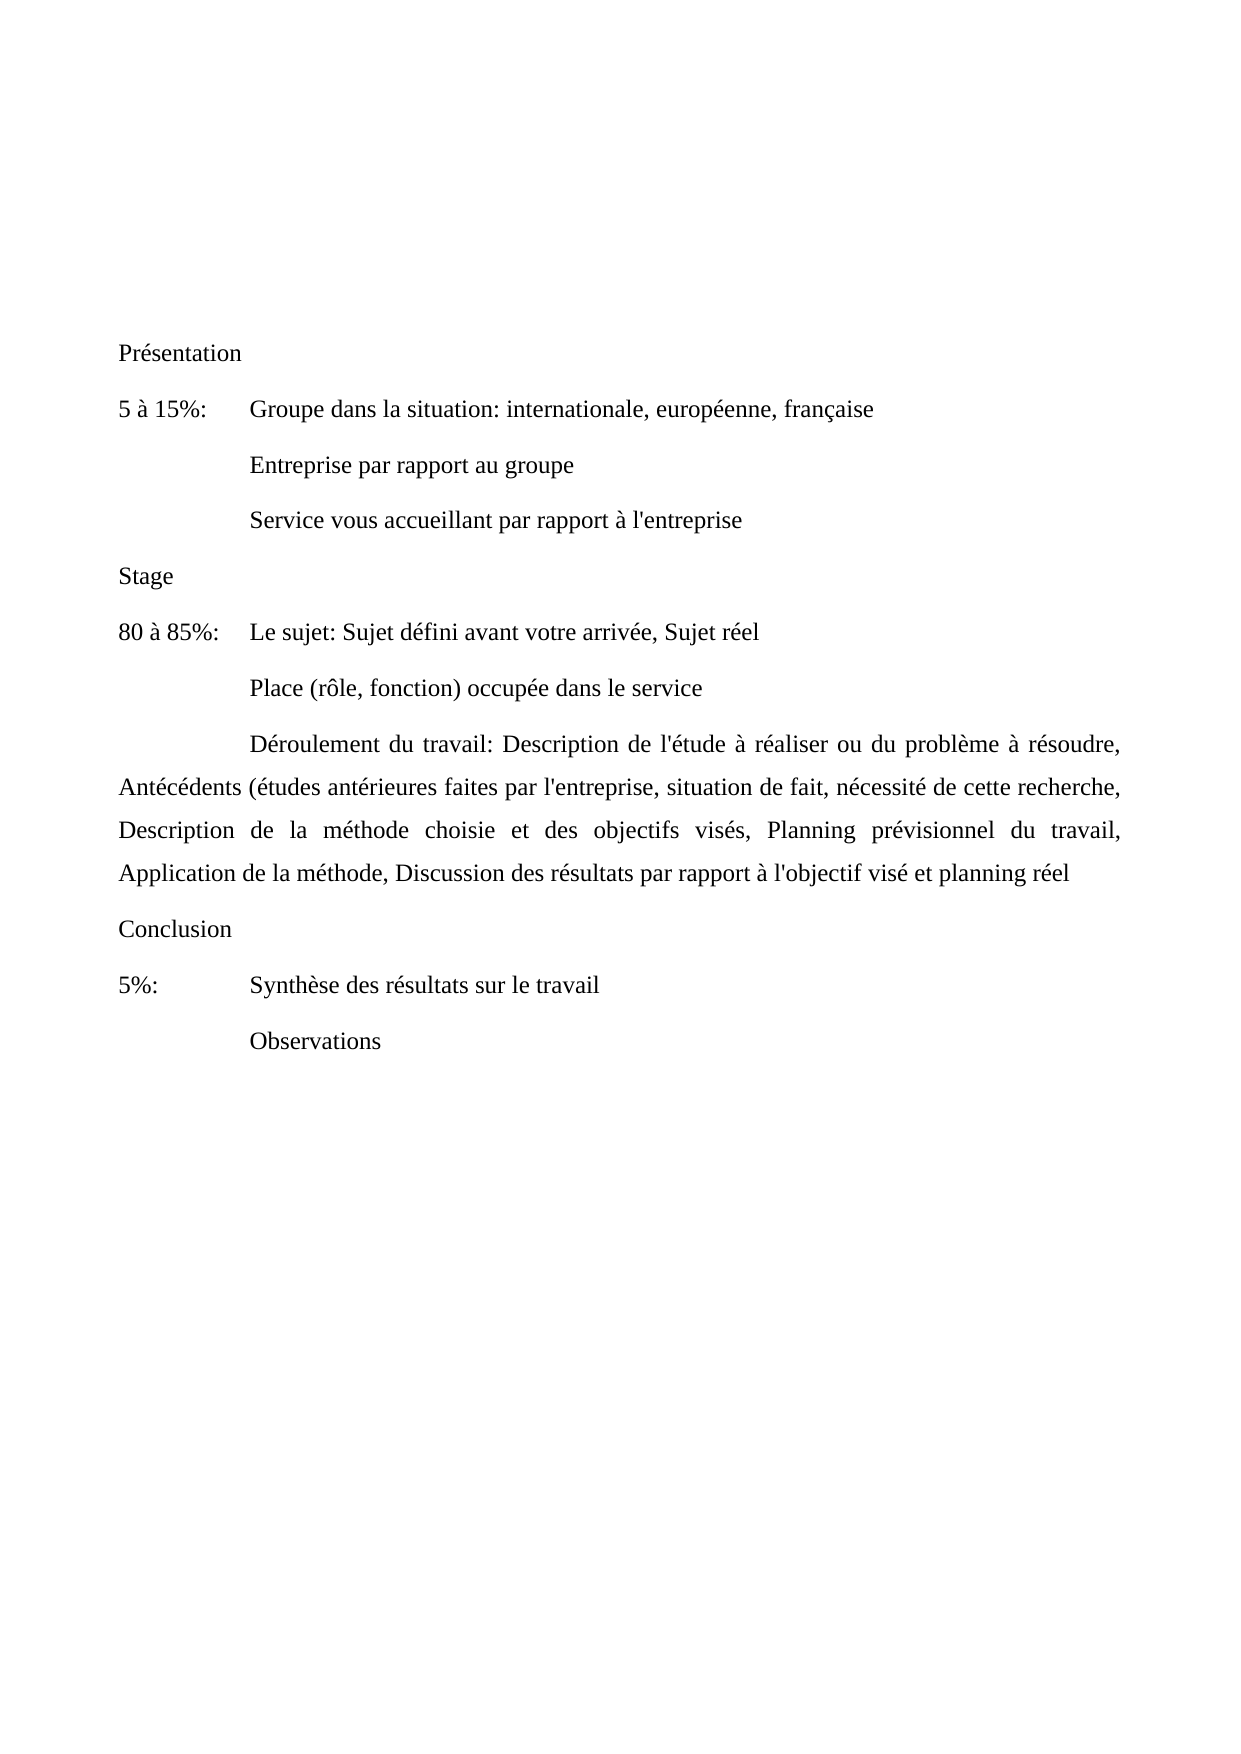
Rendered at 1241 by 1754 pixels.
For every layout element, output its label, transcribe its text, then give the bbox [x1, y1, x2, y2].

text Conclusion [118, 914, 1122, 943]
text 5%: Synthèse des résultats sur le travail [118, 970, 1122, 999]
text Déroulement du travail: Description de l'étude à réaliser ou du problème à résoudre, Antécédents (études antérieures faites par l'entreprise, situation de fait, nécessité de cette recherche, Description de la méthode choisie et des objectifs visés, Planning prévisionnel du travail, Application de la méthode, Discussion des résultats par rapport à l'objectif visé et planning réel [118, 729, 1122, 887]
text 80 à 85%: Le sujet: Sujet défini avant votre arrivée, Sujet réel [118, 617, 1122, 646]
text Présentation [118, 338, 1122, 367]
text 5 à 15%: Groupe dans la situation: internationale, européenne, française [118, 394, 1122, 423]
text Observations [118, 1026, 1122, 1054]
text Stage [118, 561, 1122, 590]
text Service vous accueillant par rapport à l'entreprise [118, 506, 1122, 534]
text Entreprise par rapport au groupe [118, 450, 1122, 478]
text Place (rôle, fonction) occupée dans le service [118, 673, 1122, 702]
